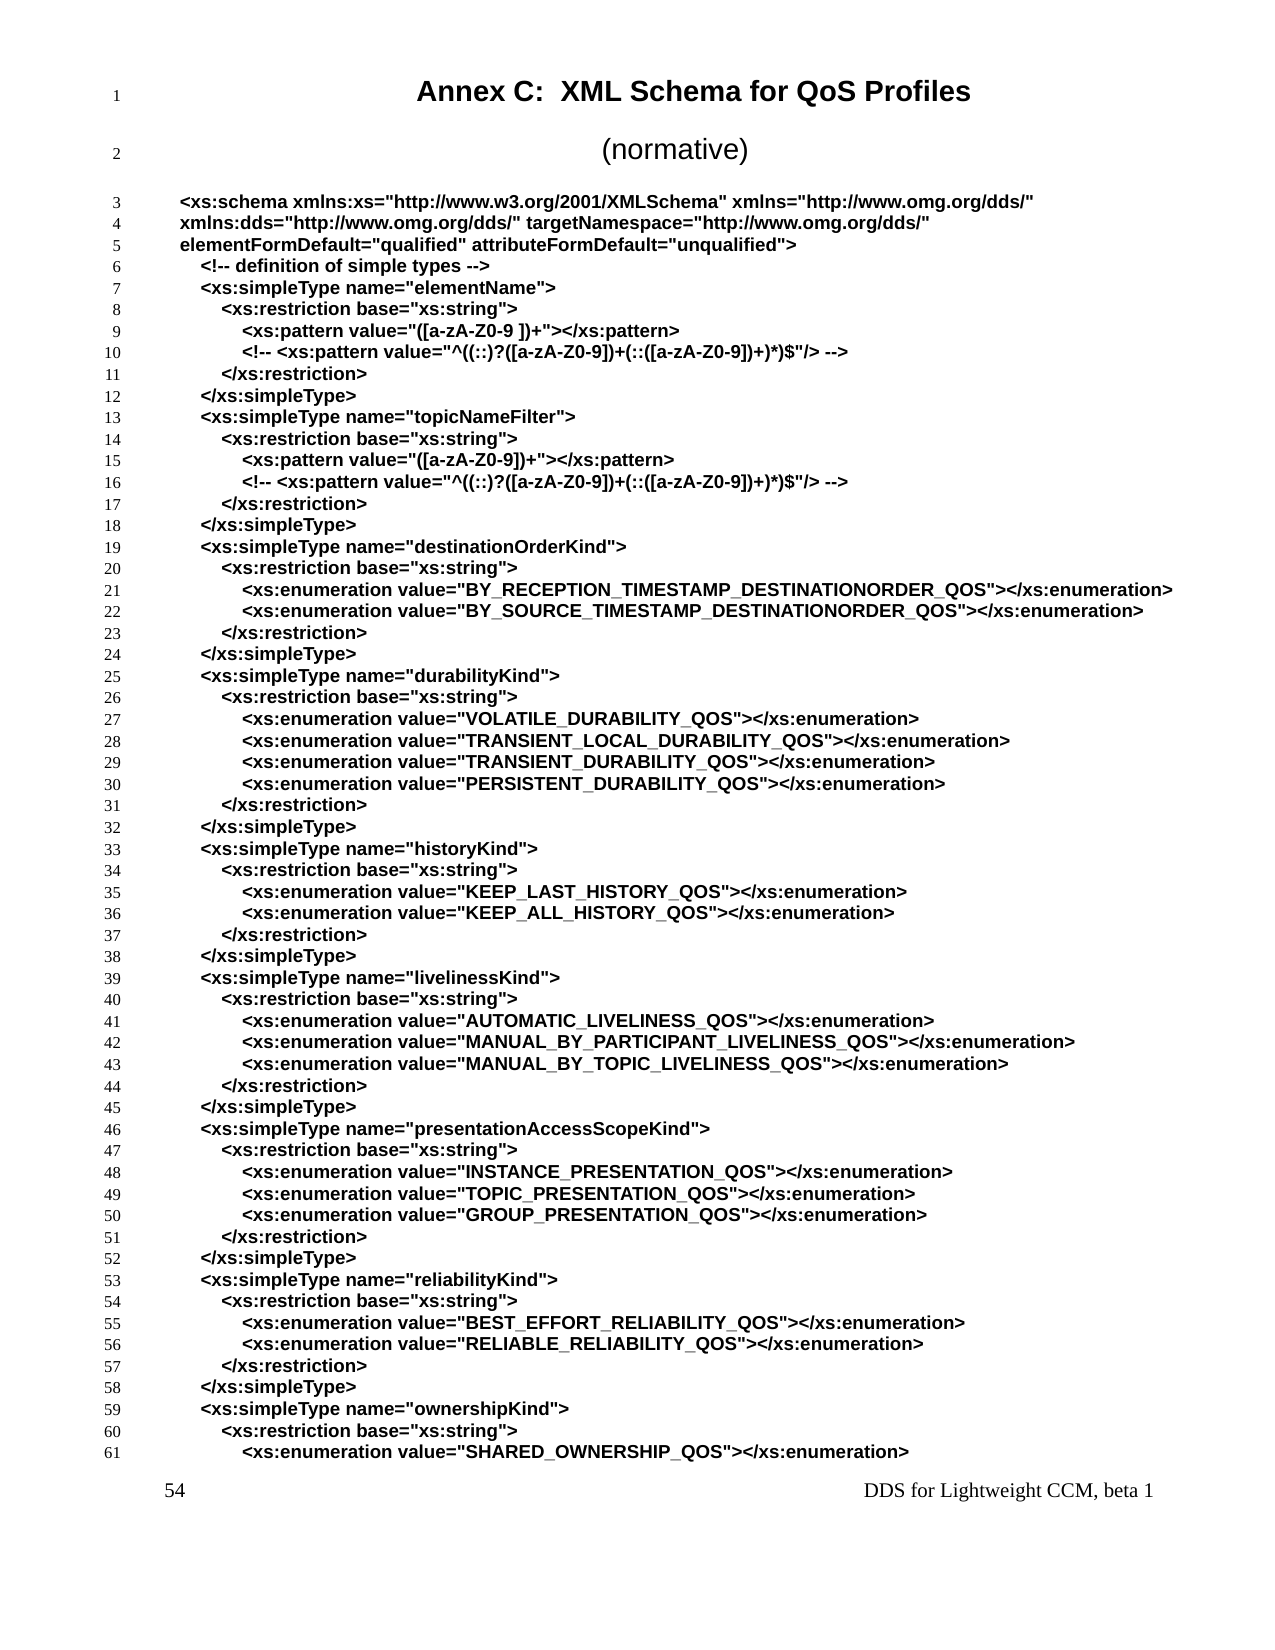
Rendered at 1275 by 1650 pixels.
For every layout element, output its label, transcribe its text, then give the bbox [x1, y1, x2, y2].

text <xs:simpleType name="topicNameFilter"> [179, 406, 1200, 428]
text (normative) [150, 132, 1200, 166]
text </xs:simpleType> [179, 643, 1200, 665]
list XML Schema for QoS Profiles [187, 74, 1200, 107]
text <xs:schema xmlns:xs="http://www.w3.org/2001/XMLSchema" xmlns="http://www.omg.org/dds/" xmlns:dds="http://www.omg.org/dds/" targetNamespace="http://www.omg.org/dds/" elementFormDefault="qualified" attributeFormDefault="unqualified"> [179, 190, 1200, 255]
text </xs:restriction> [179, 1225, 1200, 1247]
text <xs:pattern value="([a-zA-Z0-9 ])+"></xs:pattern> [179, 320, 1200, 341]
text <xs:simpleType name="reliabilityKind"> [179, 1268, 1200, 1290]
text <xs:enumeration value="BEST_EFFORT_RELIABILITY_QOS"></xs:enumeration> [179, 1312, 1200, 1333]
text </xs:simpleType> [179, 514, 1200, 535]
text </xs:simpleType> [179, 1376, 1200, 1398]
text <xs:enumeration value="KEEP_LAST_HISTORY_QOS"></xs:enumeration> [179, 880, 1200, 902]
text </xs:restriction> [179, 492, 1200, 514]
text </xs:restriction> [179, 622, 1200, 643]
text <xs:simpleType name="ownershipKind"> [179, 1398, 1200, 1419]
text <xs:restriction base="xs:string"> [179, 686, 1200, 708]
text <xs:restriction base="xs:string"> [179, 1139, 1200, 1161]
text <xs:restriction base="xs:string"> [179, 1419, 1200, 1441]
text </xs:simpleType> [179, 1247, 1200, 1268]
text <xs:restriction base="xs:string"> [179, 1290, 1200, 1312]
text </xs:restriction> [179, 794, 1200, 816]
text </xs:simpleType> [179, 945, 1200, 967]
text <xs:restriction base="xs:string"> [179, 988, 1200, 1010]
text <xs:enumeration value="GROUP_PRESENTATION_QOS"></xs:enumeration> [179, 1204, 1200, 1225]
text </xs:restriction> [179, 363, 1200, 384]
text </xs:simpleType> [179, 384, 1200, 406]
text <xs:enumeration value="TOPIC_PRESENTATION_QOS"></xs:enumeration> [179, 1182, 1200, 1204]
text <!-- <xs:pattern value="^((::)?([a-zA-Z0-9])+(::([a-zA-Z0-9])+)*)$"/> --> [179, 341, 1200, 363]
text <xs:restriction base="xs:string"> [179, 298, 1200, 320]
text <xs:enumeration value="PERSISTENT_DURABILITY_QOS"></xs:enumeration> [179, 773, 1200, 794]
text <xs:simpleType name="presentationAccessScopeKind"> [179, 1118, 1200, 1139]
text <!-- <xs:pattern value="^((::)?([a-zA-Z0-9])+(::([a-zA-Z0-9])+)*)$"/> --> [179, 471, 1200, 492]
text <xs:enumeration value="RELIABLE_RELIABILITY_QOS"></xs:enumeration> [179, 1333, 1200, 1355]
text <xs:enumeration value="AUTOMATIC_LIVELINESS_QOS"></xs:enumeration> [179, 1010, 1200, 1031]
text </xs:simpleType> [179, 816, 1200, 837]
text <xs:enumeration value="INSTANCE_PRESENTATION_QOS"></xs:enumeration> [179, 1161, 1200, 1182]
text <xs:simpleType name="historyKind"> [179, 837, 1200, 859]
text </xs:simpleType> [179, 1096, 1200, 1118]
text <xs:enumeration value="TRANSIENT_LOCAL_DURABILITY_QOS"></xs:enumeration> [179, 729, 1200, 751]
text <xs:simpleType name="durabilityKind"> [179, 665, 1200, 686]
text <xs:simpleType name="elementName"> [179, 277, 1200, 298]
text <xs:simpleType name="destinationOrderKind"> [179, 535, 1200, 557]
text </xs:restriction> [179, 1074, 1200, 1096]
text <xs:restriction base="xs:string"> [179, 557, 1200, 578]
text </xs:restriction> [179, 1355, 1200, 1376]
text <xs:enumeration value="MANUAL_BY_PARTICIPANT_LIVELINESS_QOS"></xs:enumeration> [179, 1031, 1200, 1053]
text <xs:enumeration value="TRANSIENT_DURABILITY_QOS"></xs:enumeration> [179, 751, 1200, 773]
text <xs:enumeration value="BY_SOURCE_TIMESTAMP_DESTINATIONORDER_QOS"></xs:enumeration> [179, 600, 1200, 622]
text <xs:enumeration value="VOLATILE_DURABILITY_QOS"></xs:enumeration> [179, 708, 1200, 729]
text <xs:enumeration value="BY_RECEPTION_TIMESTAMP_DESTINATIONORDER_QOS"></xs:enumeration> [179, 578, 1200, 600]
text <xs:restriction base="xs:string"> [179, 428, 1200, 449]
text <xs:simpleType name="livelinessKind"> [179, 967, 1200, 988]
text <xs:enumeration value="MANUAL_BY_TOPIC_LIVELINESS_QOS"></xs:enumeration> [179, 1053, 1200, 1074]
text <!-- definition of simple types --> [179, 255, 1200, 277]
text <xs:restriction base="xs:string"> [179, 859, 1200, 880]
text <xs:enumeration value="SHARED_OWNERSHIP_QOS"></xs:enumeration> [179, 1441, 1200, 1463]
text </xs:restriction> [179, 923, 1200, 945]
text <xs:pattern value="([a-zA-Z0-9])+"></xs:pattern> [179, 449, 1200, 471]
text <xs:enumeration value="KEEP_ALL_HISTORY_QOS"></xs:enumeration> [179, 902, 1200, 923]
